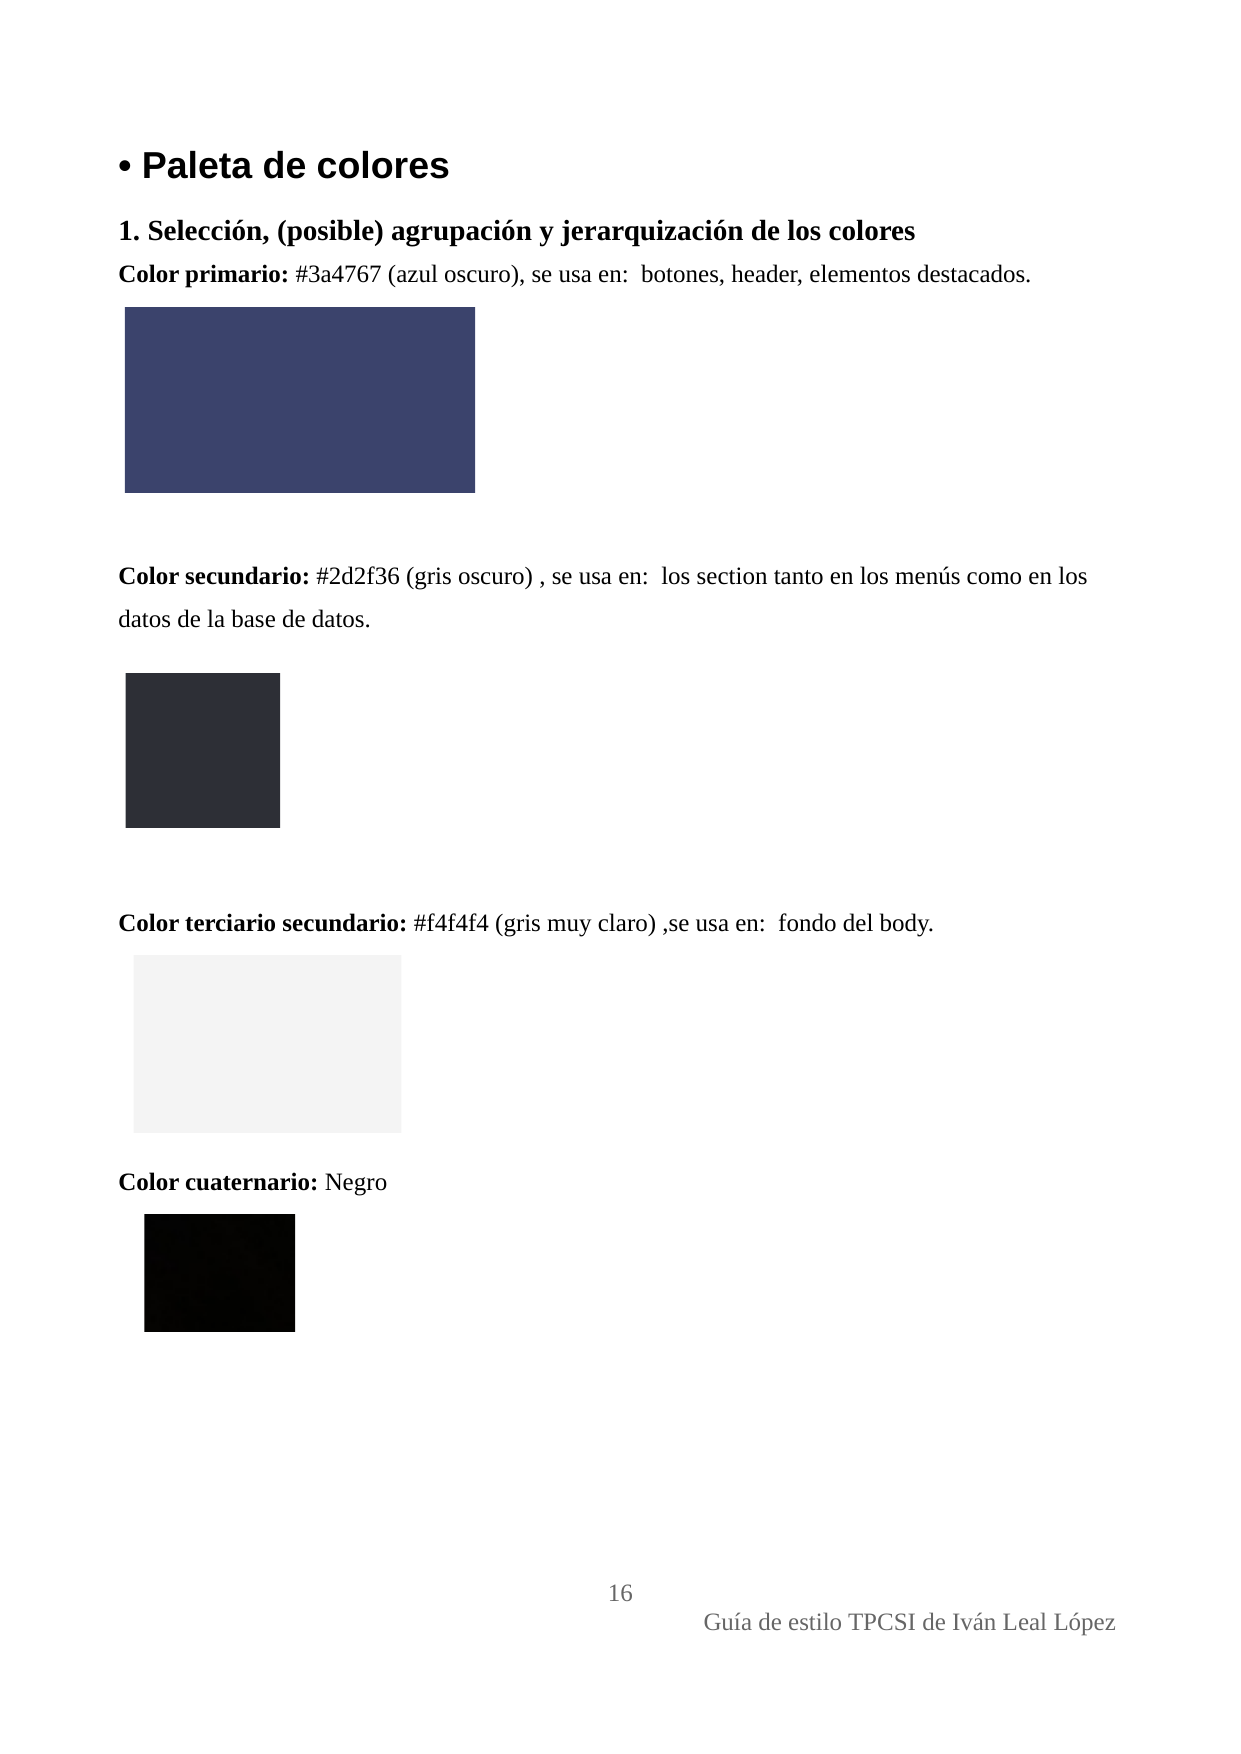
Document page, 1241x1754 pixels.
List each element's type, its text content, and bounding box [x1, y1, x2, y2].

subtitle 1. Selección, (posible) agrupación y jerarquización de los colores [118, 213, 1122, 247]
picture [124, 307, 476, 493]
text Color terciario secundario: #f4f4f4 (gris muy claro) ,se usa en: fondo del body. [118, 865, 1122, 937]
text Color primario: #3a4767 (azul oscuro), se usa en: botones, header, elementos destacados. [118, 259, 1122, 288]
picture [133, 955, 402, 1133]
text Color secundario: #2d2f36 (gris oscuro) , se usa en: los section tanto en los menús como en los datos de la base de datos. [118, 561, 1122, 633]
text Color cuaternario: Negro [118, 1167, 1122, 1195]
picture [125, 673, 281, 828]
subtitle • Paleta de colores [118, 143, 1122, 186]
picture [144, 1214, 296, 1332]
